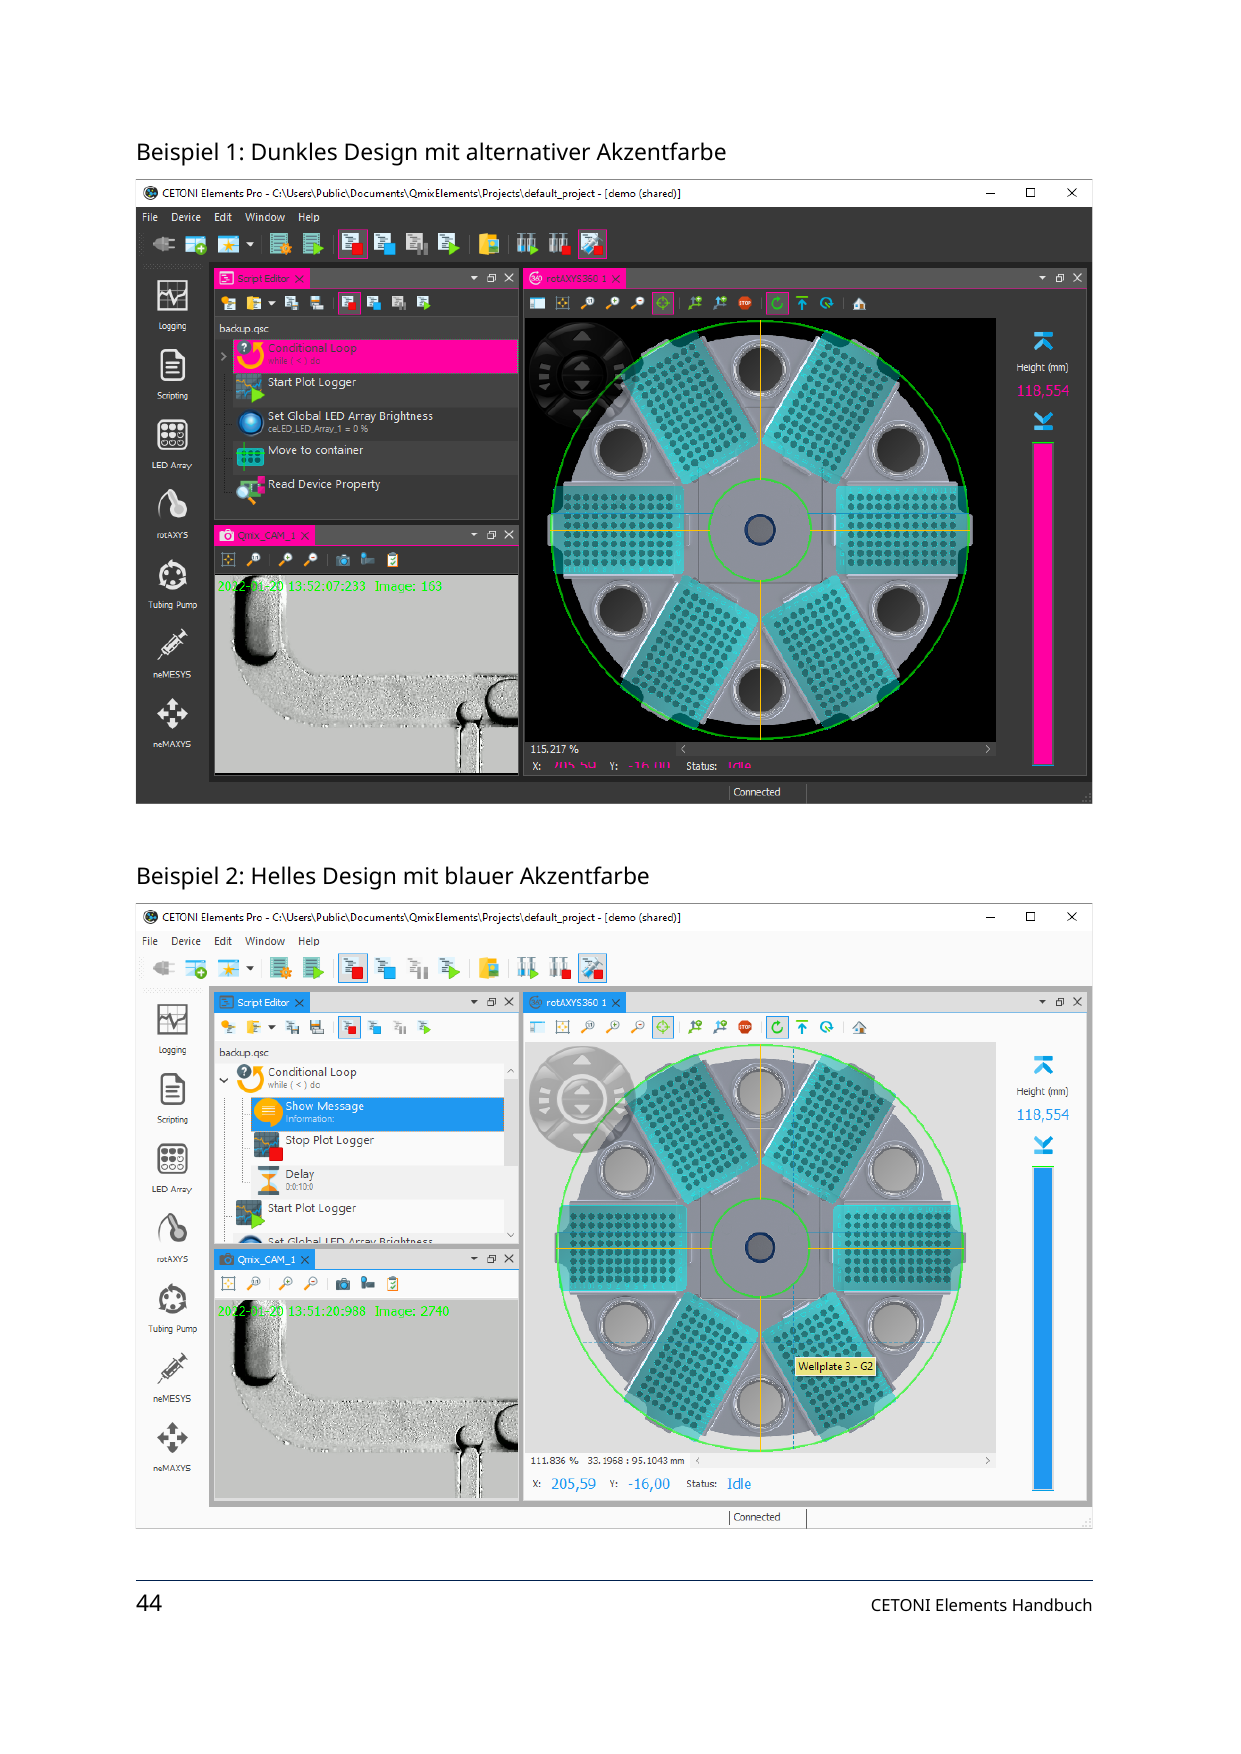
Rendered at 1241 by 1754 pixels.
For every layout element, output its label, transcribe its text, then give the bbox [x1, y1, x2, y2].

picture [135, 903, 1093, 1529]
picture [135, 179, 1093, 804]
text Beispiel 2: Helles Design mit blauer Akzentfarbe [136, 860, 1093, 891]
text Beispiel 1: Dunkles Design mit alternativer Akzentfarbe [136, 136, 1093, 167]
